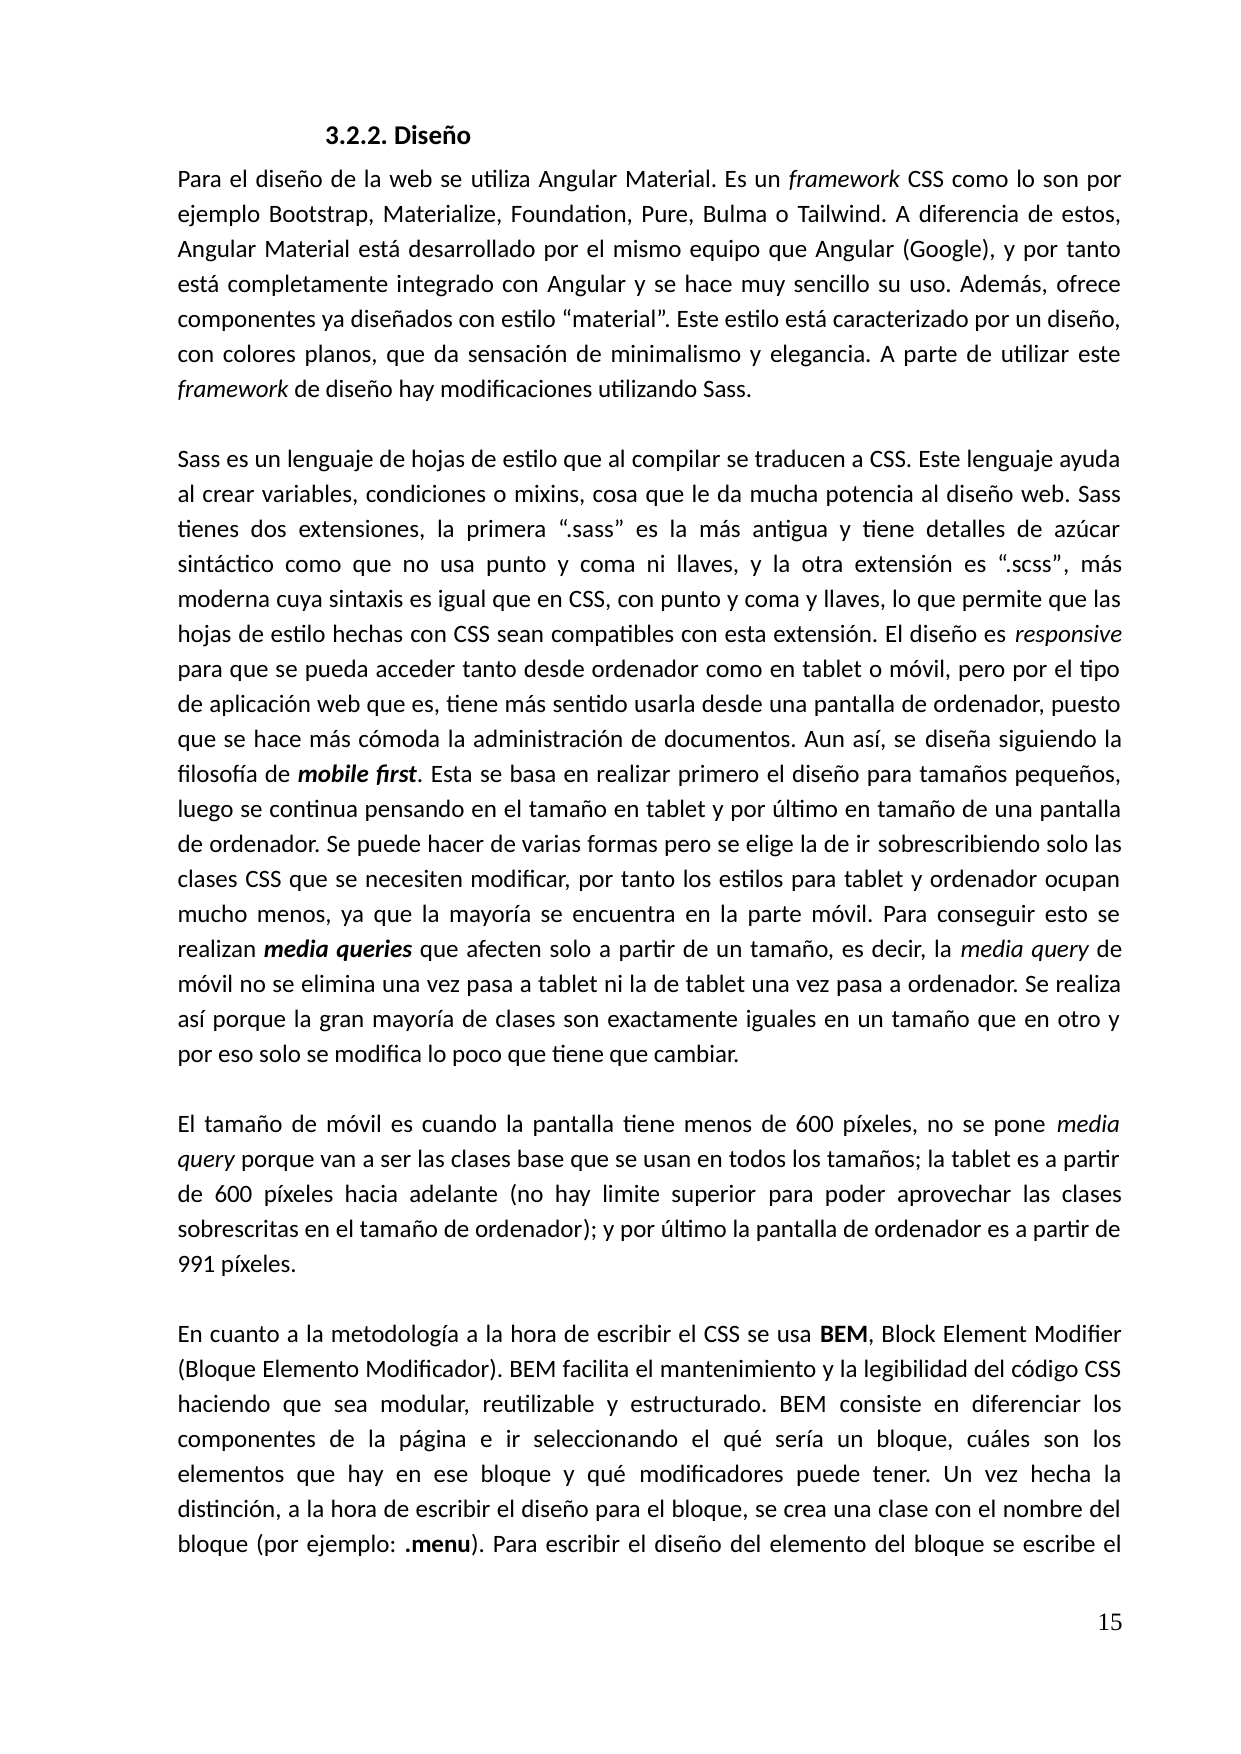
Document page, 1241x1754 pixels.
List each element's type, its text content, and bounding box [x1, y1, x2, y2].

text Sass es un lenguaje de hojas de estilo que al compilar se traducen a CSS. Este lenguaje ayuda al crear variables, condiciones o mixins, cosa que le da mucha potencia al diseño web. Sass tienes dos extensiones, la primera “.sass” es la más antigua y tiene detalles de azúcar sintáctico como que no usa punto y coma ni llaves, y la otra extensión es “.scss”, más moderna cuya sintaxis es igual que en CSS, con punto y coma y llaves, lo que permite que las hojas de estilo hechas con CSS sean compatibles con esta extensión. El diseño es responsive para que se pueda acceder tanto desde ordenador como en tablet o móvil, pero por el tipo de aplicación web que es, tiene más sentido usarla desde una pantalla de ordenador, puesto que se hace más cómoda la administración de documentos. Aun así, se diseña siguiendo la filosofía de mobile first. Esta se basa en realizar primero el diseño para tamaños pequeños, luego se continua pensando en el tamaño en tablet y por último en tamaño de una pantalla de ordenador. Se puede hacer de varias formas pero se elige la de ir sobrescribiendo solo las clases CSS que se necesiten modificar, por tanto los estilos para tablet y ordenador ocupan mucho menos, ya que la mayoría se encuentra en la parte móvil. Para conseguir esto se realizan media queries que afecten solo a partir de un tamaño, es decir, la media query de móvil no se elimina una vez pasa a tablet ni la de tablet una vez pasa a ordenador. Se realiza así porque la gran mayoría de clases son exactamente iguales en un tamaño que en otro y por eso solo se modifica lo poco que tiene que cambiar. [177, 544, 1122, 619]
text En cuanto a la metodología a la hora de escribir el CSS se usa BEM, Block Element Modifier (Bloque Elemento Modificador). BEM facilita el mantenimiento y la legibilidad del código CSS haciendo que sea modular, reutilizable y estructurado. BEM consiste en diferenciar los componentes de la página e ir seleccionando el qué sería un bloque, cuáles son los elementos que hay en ese bloque y qué modificadores puede tener. Un vez hecha la distinción, a la hora de escribir el diseño para el bloque, se crea una clase con el nombre del bloque (por ejemplo: .menu). Para escribir el diseño del elemento del bloque se escribe el nombre del bloque seguido de dos guiones bajos y el nombre del elemento (por ejemplo: .menu__logo) y, por último, para diseñar los diferentes estados de ese elemento se sigue con dos guiones y el modificador que se requiera (por ejemplo: .menu__logo--small). Si el nombre del bloque del elemento o del modificador consta de más de una palabra se une mediante guiones. Hay que recalcar que el modificador se puede asignar al bloque (por ejemplo: .menu—dark), y que un elemento dentro de un bloque se puede convertir en bloque independiente que tenga elementos, pero no se puede referencia en una misma clase varios elementos de un bloque. [177, 1384, 1122, 1494]
subtitle 3.2.2. Diseño [471, 118, 1122, 151]
text Para el diseño de la web se utiliza Angular Material. Es un framework CSS como lo son por ejemplo Bootstrap, Materialize, Foundation, Pure, Bulma o Tailwind. A diferencia de estos, Angular Material está desarrollado por el mismo equipo que Angular (Google), y por tanto está completamente integrado con Angular y se hace muy sencillo su uso. Además, ofrece componentes ya diseñados con estilo “material”. Este estilo está caracterizado por un diseño, con colores planos, que da sensación de minimalismo y elegancia. A parte de utilizar este framework de diseño hay modificaciones utilizando Sass. [177, 369, 1122, 404]
text Para el diseño de la web se utiliza Angular Material. Es un framework CSS como lo son por ejemplo Bootstrap, Materialize, Foundation, Pure, Bulma o Tailwind. A diferencia de estos, Angular Material está desarrollado por el mismo equipo que Angular (Google), y por tanto está completamente integrado con Angular y se hace muy sencillo su uso. Además, ofrece componentes ya diseñados con estilo “material”. Este estilo está caracterizado por un diseño, con colores planos, que da sensación de minimalismo y elegancia. A parte de utilizar este framework de diseño hay modificaciones utilizando Sass. [177, 164, 1122, 199]
text El tamaño de móvil es cuando la pantalla tiene menos de 600 píxeles, no se pone media query porque van a ser las clases base que se usan en todos los tamaños; la tablet es a partir de 600 píxeles hacia adelante (no hay limite superior para poder aprovechar las clases sobrescritas en el tamaño de ordenador); y por último la pantalla de ordenador es a partir de 991 píxeles. [177, 1174, 1122, 1279]
text Sass es un lenguaje de hojas de estilo que al compilar se traducen a CSS. Este lenguaje ayuda al crear variables, condiciones o mixins, cosa que le da mucha potencia al diseño web. Sass tienes dos extensiones, la primera “.sass” es la más antigua y tiene detalles de azúcar sintáctico como que no usa punto y coma ni llaves, y la otra extensión es “.scss”, más moderna cuya sintaxis es igual que en CSS, con punto y coma y llaves, lo que permite que las hojas de estilo hechas con CSS sean compatibles con esta extensión. El diseño es responsive para que se pueda acceder tanto desde ordenador como en tablet o móvil, pero por el tipo de aplicación web que es, tiene más sentido usarla desde una pantalla de ordenador, puesto que se hace más cómoda la administración de documentos. Aun así, se diseña siguiendo la filosofía de mobile first. Esta se basa en realizar primero el diseño para tamaños pequeños, luego se continua pensando en el tamaño en tablet y por último en tamaño de una pantalla de ordenador. Se puede hacer de varias formas pero se elige la de ir sobrescribiendo solo las clases CSS que se necesiten modificar, por tanto los estilos para tablet y ordenador ocupan mucho menos, ya que la mayoría se encuentra en la parte móvil. Para conseguir esto se realizan media queries que afecten solo a partir de un tamaño, es decir, la media query de móvil no se elimina una vez pasa a tablet ni la de tablet una vez pasa a ordenador. Se realiza así porque la gran mayoría de clases son exactamente iguales en un tamaño que en otro y por eso solo se modifica lo poco que tiene que cambiar. [177, 719, 1122, 864]
text En cuanto a la metodología a la hora de escribir el CSS se usa BEM, Block Element Modifier (Bloque Elemento Modificador). BEM facilita el mantenimiento y la legibilidad del código CSS haciendo que sea modular, reutilizable y estructurado. BEM consiste en diferenciar los componentes de la página e ir seleccionando el qué sería un bloque, cuáles son los elementos que hay en ese bloque y qué modificadores puede tener. Un vez hecha la distinción, a la hora de escribir el diseño para el bloque, se crea una clase con el nombre del bloque (por ejemplo: .menu). Para escribir el diseño del elemento del bloque se escribe el nombre del bloque seguido de dos guiones bajos y el nombre del elemento (por ejemplo: .menu__logo) y, por último, para diseñar los diferentes estados de ese elemento se sigue con dos guiones y el modificador que se requiera (por ejemplo: .menu__logo--small). Si el nombre del bloque del elemento o del modificador consta de más de una palabra se une mediante guiones. Hay que recalcar que el modificador se puede asignar al bloque (por ejemplo: .menu—dark), y que un elemento dentro de un bloque se puede convertir en bloque independiente que tenga elementos, pero no se puede referencia en una misma clase varios elementos de un bloque. [177, 1524, 1122, 1559]
text Sass es un lenguaje de hojas de estilo que al compilar se traducen a CSS. Este lenguaje ayuda al crear variables, condiciones o mixins, cosa que le da mucha potencia al diseño web. Sass tienes dos extensiones, la primera “.sass” es la más antigua y tiene detalles de azúcar sintáctico como que no usa punto y coma ni llaves, y la otra extensión es “.scss”, más moderna cuya sintaxis es igual que en CSS, con punto y coma y llaves, lo que permite que las hojas de estilo hechas con CSS sean compatibles con esta extensión. El diseño es responsive para que se pueda acceder tanto desde ordenador como en tablet o móvil, pero por el tipo de aplicación web que es, tiene más sentido usarla desde una pantalla de ordenador, puesto que se hace más cómoda la administración de documentos. Aun así, se diseña siguiendo la filosofía de mobile first. Esta se basa en realizar primero el diseño para tamaños pequeños, luego se continua pensando en el tamaño en tablet y por último en tamaño de una pantalla de ordenador. Se puede hacer de varias formas pero se elige la de ir sobrescribiendo solo las clases CSS que se necesiten modificar, por tanto los estilos para tablet y ordenador ocupan mucho menos, ya que la mayoría se encuentra en la parte móvil. Para conseguir esto se realizan media queries que afecten solo a partir de un tamaño, es decir, la media query de móvil no se elimina una vez pasa a tablet ni la de tablet una vez pasa a ordenador. Se realiza así porque la gran mayoría de clases son exactamente iguales en un tamaño que en otro y por eso solo se modifica lo poco que tiene que cambiar. [177, 1034, 1122, 1069]
subtitle 3.2.2. Diseño [325, 118, 339, 151]
